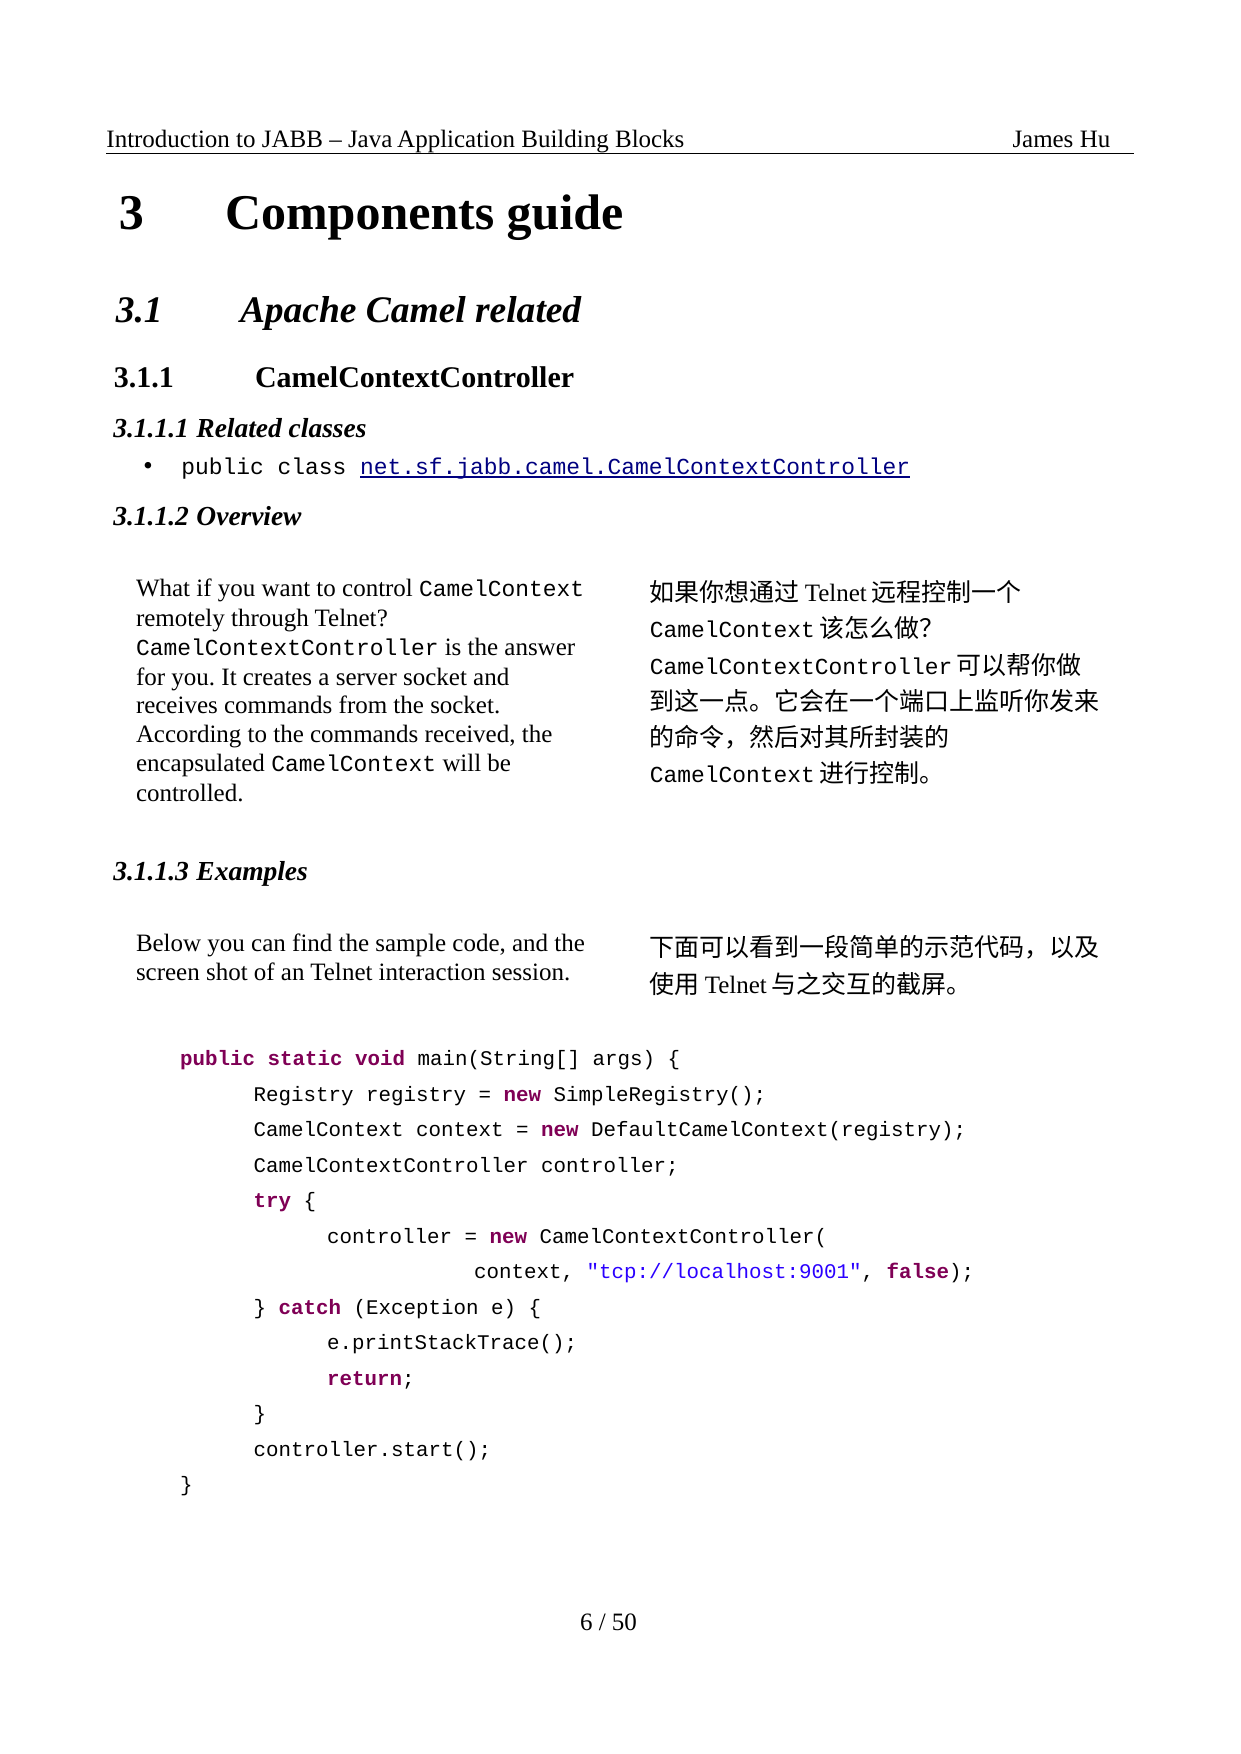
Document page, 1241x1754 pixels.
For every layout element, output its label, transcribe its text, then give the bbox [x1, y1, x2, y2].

text } [106, 1474, 1134, 1498]
table_header 如果你想通过Telnet远程控制一个CamelContext该怎么做？CamelContextController可以帮你做到这一点。它会在一个端口上监听你发来的命令，然后对其所封装的CamelContext进行控制。 [620, 543, 1134, 849]
text e.printStackTrace(); [106, 1332, 1134, 1356]
text Registry registry = new SimpleRegistry(); [106, 1084, 1134, 1107]
text } catch (Exception e) { [106, 1297, 1134, 1321]
table_header 下面可以看到一段简单的示范代码，以及使用Telnet与之交互的截屏。 [620, 898, 1134, 1042]
text public static void main(String[] args) { [106, 1048, 1134, 1072]
subtitle Apache Camel related [106, 287, 1134, 330]
text return; [106, 1368, 1134, 1392]
subtitle Examples [106, 855, 1134, 887]
text try { [106, 1190, 1134, 1214]
text } [106, 1403, 1134, 1427]
text context, "tcp://localhost:9001", false); [106, 1261, 1134, 1285]
subtitle Related classes [106, 412, 1134, 443]
subtitle Overview [106, 500, 1134, 531]
list public class net.sf.jabb.camel.CamelContextController [144, 455, 1134, 481]
text controller.start(); [106, 1439, 1134, 1463]
subtitle Components guide [106, 182, 1134, 240]
text CamelContext context = new DefaultCamelContext(registry); [106, 1119, 1134, 1143]
text controller = new CamelContextController( [106, 1226, 1134, 1249]
text CamelContextController controller; [106, 1155, 1134, 1178]
subtitle CamelContextController [106, 360, 1134, 394]
table_header What if you want to control CamelContext remotely through Telnet? CamelContextController is the answer for you. It creates a server socket and receives commands from the socket. According to the commands received, the encapsulated CamelContext will be controlled. [106, 543, 620, 849]
table_header Below you can find the sample code, and the screen shot of an Telnet interaction session. [106, 898, 620, 1042]
